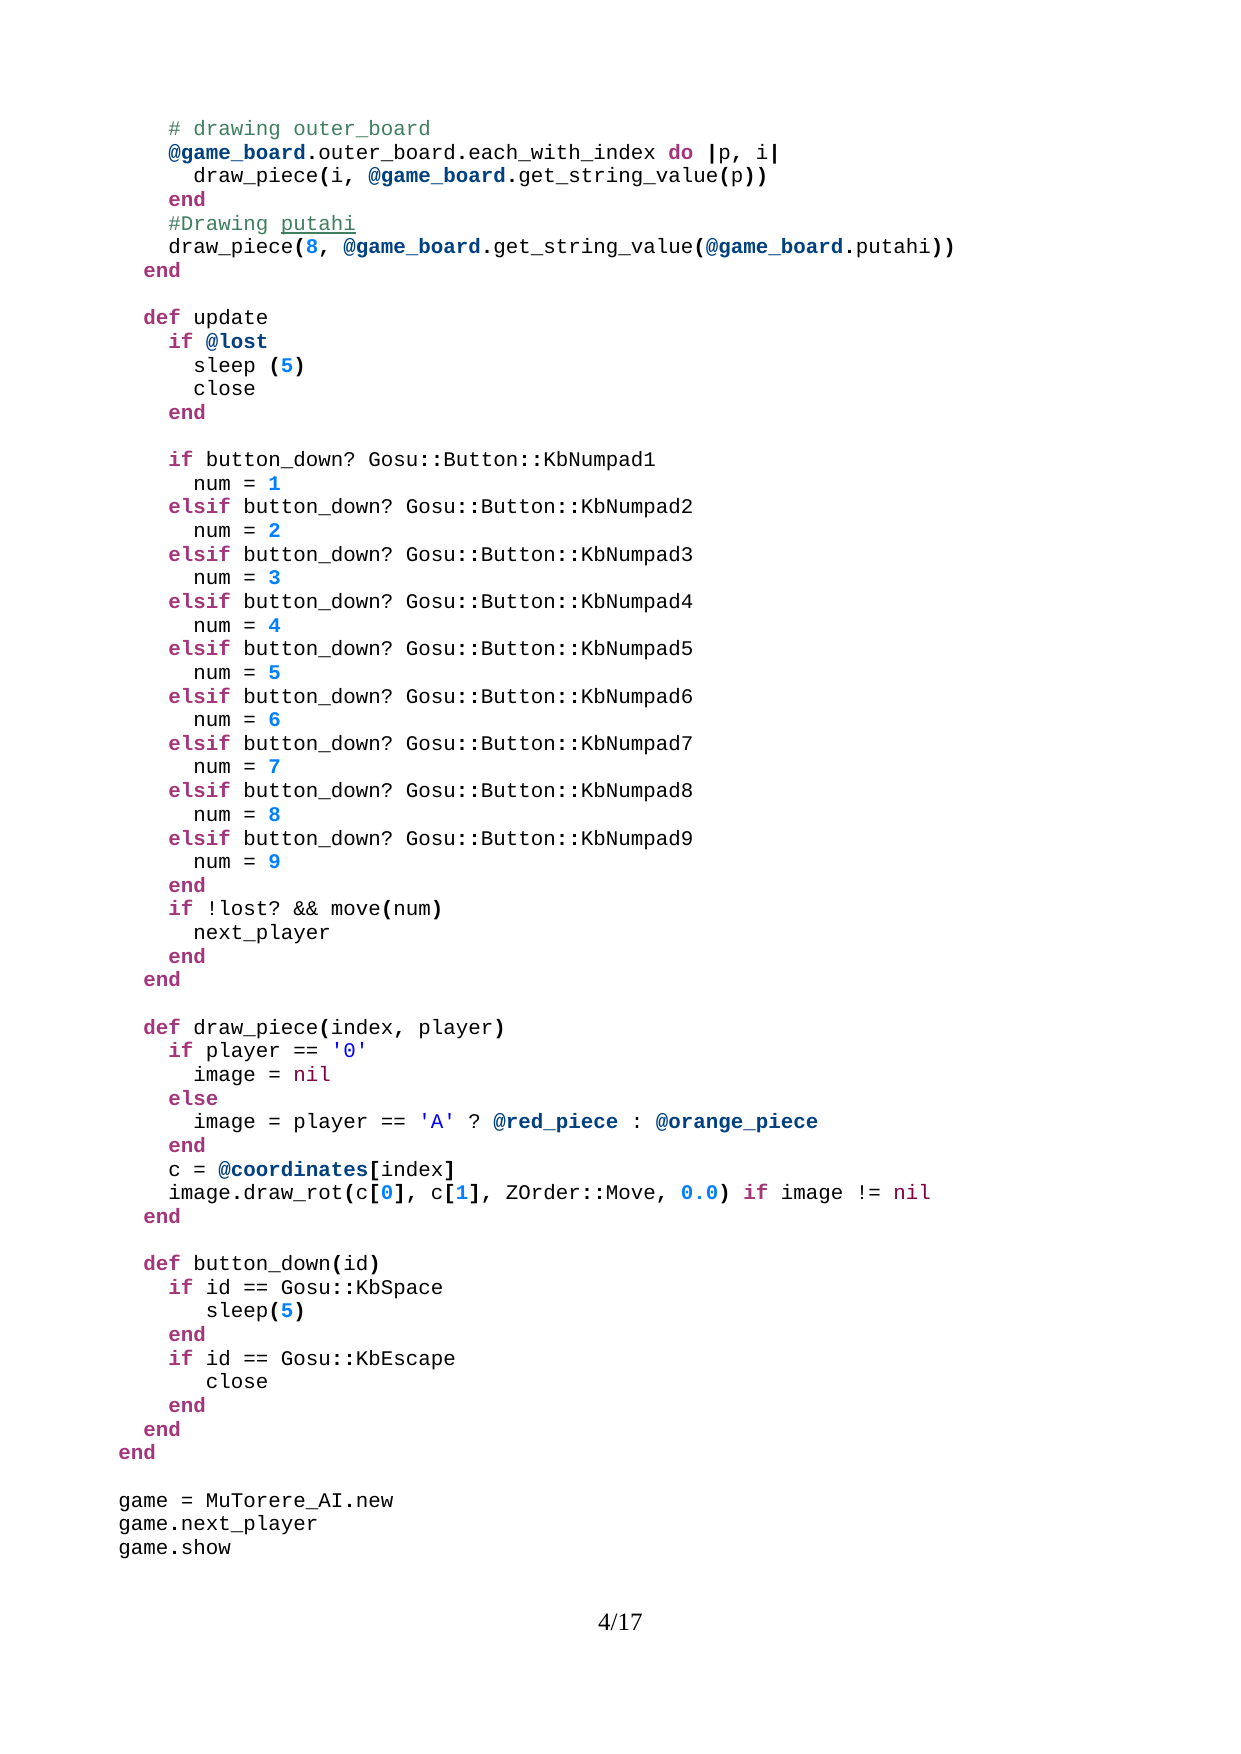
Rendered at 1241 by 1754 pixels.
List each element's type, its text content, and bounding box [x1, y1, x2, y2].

text next_player [118, 922, 1122, 946]
text game.next_player [118, 1513, 1122, 1537]
text end [118, 1419, 1122, 1442]
text end [118, 1206, 1122, 1229]
text elsif button_down? Gosu::Button::KbNumpad5 [118, 638, 1122, 662]
text elsif button_down? Gosu::Button::KbNumpad2 [118, 496, 1122, 520]
text if !lost? && move(num) [118, 898, 1122, 922]
text num = 1 [118, 473, 1122, 496]
text end [118, 1324, 1122, 1348]
text num = 2 [118, 520, 1122, 544]
text num = 6 [118, 709, 1122, 733]
text end [118, 875, 1122, 898]
text num = 7 [118, 757, 1122, 780]
text if player == '0' [118, 1040, 1122, 1064]
text game.show [118, 1537, 1122, 1561]
text def update [118, 307, 1122, 331]
text image = nil [118, 1064, 1122, 1088]
text num = 5 [118, 662, 1122, 686]
text num = 9 [118, 851, 1122, 875]
text else [118, 1088, 1122, 1111]
text if id == Gosu::KbSpace [118, 1277, 1122, 1300]
text # drawing outer_board [118, 118, 1122, 142]
text elsif button_down? Gosu::Button::KbNumpad9 [118, 827, 1122, 851]
text end [118, 189, 1122, 213]
text elsif button_down? Gosu::Button::KbNumpad7 [118, 733, 1122, 757]
text close [118, 1371, 1122, 1395]
text end [118, 1135, 1122, 1158]
text end [118, 1442, 1122, 1466]
text image.draw_rot(c[0], c[1], ZOrder::Move, 0.0) if image != nil [118, 1182, 1122, 1206]
text @game_board.outer_board.each_with_index do |p, i| [118, 142, 1122, 165]
text if @lost [118, 331, 1122, 354]
text draw_piece(8, @game_board.get_string_value(@game_board.putahi)) [118, 236, 1122, 260]
text c = @coordinates[index] [118, 1158, 1122, 1182]
text image = player == 'A' ? @red_piece : @orange_piece [118, 1111, 1122, 1135]
text num = 8 [118, 804, 1122, 827]
text if button_down? Gosu::Button::KbNumpad1 [118, 449, 1122, 473]
text end [118, 969, 1122, 993]
text #Drawing putahi [118, 213, 1122, 236]
text num = 3 [118, 567, 1122, 591]
text num = 4 [118, 615, 1122, 638]
text end [118, 402, 1122, 426]
text close [118, 378, 1122, 402]
text end [118, 1395, 1122, 1419]
text elsif button_down? Gosu::Button::KbNumpad4 [118, 591, 1122, 615]
text def draw_piece(index, player) [118, 1017, 1122, 1040]
text game = MuTorere_AI.new [118, 1489, 1122, 1513]
text elsif button_down? Gosu::Button::KbNumpad6 [118, 686, 1122, 709]
text draw_piece(i, @game_board.get_string_value(p)) [118, 165, 1122, 189]
text def button_down(id) [118, 1253, 1122, 1277]
text sleep(5) [118, 1300, 1122, 1324]
text sleep (5) [118, 354, 1122, 378]
text if id == Gosu::KbEscape [118, 1348, 1122, 1371]
text end [118, 946, 1122, 969]
text elsif button_down? Gosu::Button::KbNumpad8 [118, 780, 1122, 804]
text end [118, 260, 1122, 284]
text elsif button_down? Gosu::Button::KbNumpad3 [118, 544, 1122, 567]
